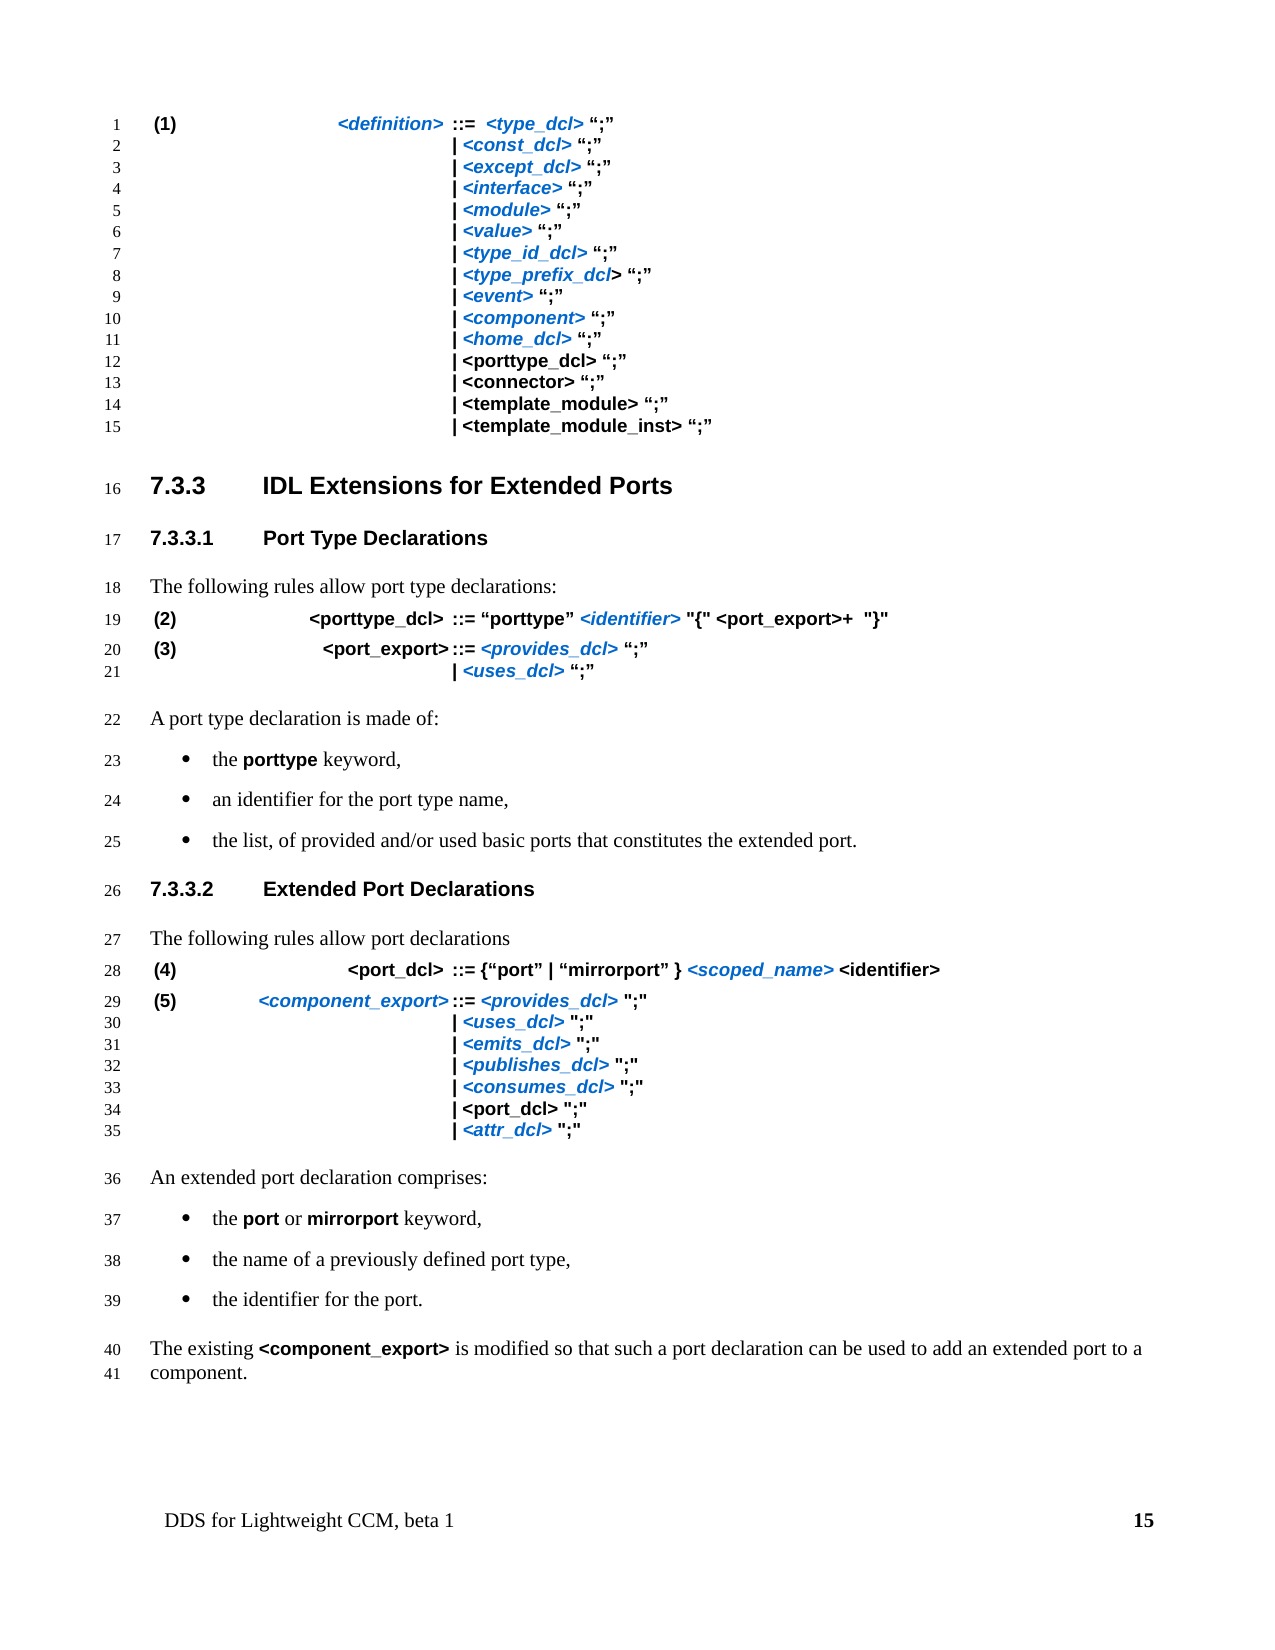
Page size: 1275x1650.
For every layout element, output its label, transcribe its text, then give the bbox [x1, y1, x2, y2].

list <port_export> ::= <provides_dcl> “;” | <uses_dcl> “;” [153, 638, 1200, 681]
list <definition> ::= <type_dcl> “;” | <const_dcl> “;” | <except_dcl> “;” | <interface> “;” | <module> “;” | <value> “;” | <type_id_dcl> “;” | <type_prefix_dcl> “;” | <event> “;” | <component> “;” | <home_dcl> “;” | <porttype_dcl> “;” | <connector> “;” | <template_module> “;” | <template_module_inst> “;” [153, 112, 1200, 436]
list the list, of provided and/or used basic ports that constitutes the extended port. [182, 828, 1200, 852]
text The following rules allow port declarations [150, 926, 1200, 950]
list <porttype_dcl> ::= “porttype” <identifier> "{" <port_export>+ "}" [153, 607, 1200, 629]
list the porttype keyword, [182, 746, 1200, 771]
text A port type declaration is made of: [150, 706, 1200, 730]
list the identifier for the port. [182, 1287, 1200, 1311]
subtitle Port Type Declarations [150, 526, 1200, 549]
subtitle IDL Extensions for Extended Ports [150, 471, 1200, 500]
text The existing <component_export> is modified so that such a port declaration can be used to add an extended port to a component. [150, 1336, 1200, 1384]
list an identifier for the port type name, [182, 787, 1200, 811]
list <component_export> ::= <provides_dcl> ";" | <uses_dcl> ";" | <emits_dcl> ";" | <publishes_dcl> ";" | <consumes_dcl> ";" | <port_dcl> ";" | <attr_dcl> ";" [153, 989, 1200, 1141]
text An extended port declaration comprises: [150, 1165, 1200, 1189]
list the name of a previously defined port type, [182, 1247, 1200, 1271]
subtitle Extended Port Declarations [150, 877, 1200, 901]
list the port or mirrorport keyword, [182, 1206, 1200, 1230]
text The following rules allow port type declarations: [150, 574, 1200, 598]
list <port_dcl> ::= {“port” | “mirrorport” } <scoped_name> <identifier> [153, 959, 1200, 981]
